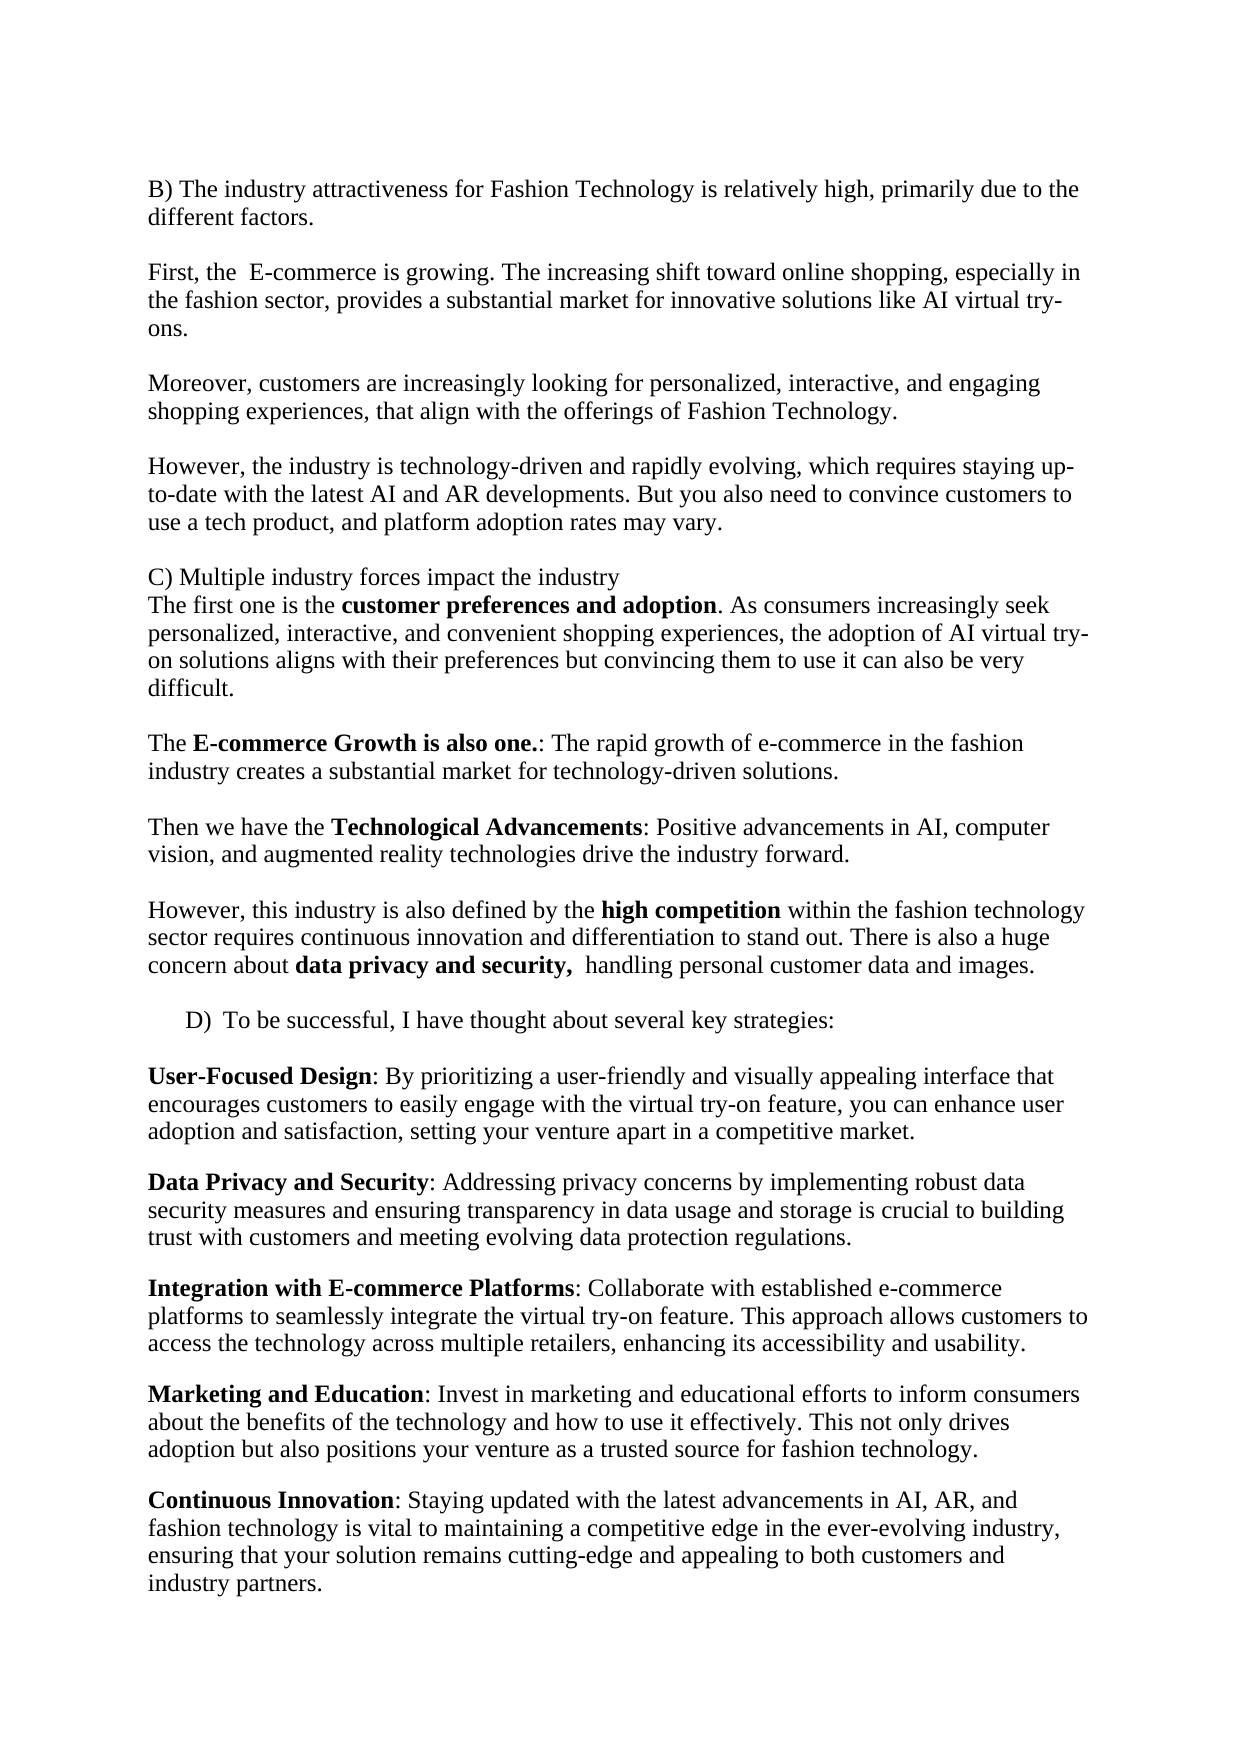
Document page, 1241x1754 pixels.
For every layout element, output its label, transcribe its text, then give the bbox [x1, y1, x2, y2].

text C) Multiple industry forces impact the industry [148, 563, 1093, 591]
text First, the E-commerce is growing. The increasing shift toward online shopping, especially in the fashion sector, provides a substantial market for innovative solutions like AI virtual try-ons. [148, 258, 1093, 342]
text However, this industry is also defined by the high competition within the fashion technology sector requires continuous innovation and differentiation to stand out. There is also a huge concern about data privacy and security, handling personal customer data and images. [148, 896, 1093, 979]
text Marketing and Education: Invest in marketing and educational efforts to inform consumers about the benefits of the technology and how to use it effectively. This not only drives adoption but also positions your venture as a trusted source for fashion technology. [148, 1380, 1093, 1463]
text The E-commerce Growth is also one.: The rapid growth of e-commerce in the fashion industry creates a substantial market for technology-driven solutions. [148, 729, 1093, 785]
list To be successful, I have thought about several key strategies: [185, 1007, 1093, 1034]
text The first one is the customer preferences and adoption. As consumers increasingly seek personalized, interactive, and convenient shopping experiences, the adoption of AI virtual try-on solutions aligns with their preferences but convincing them to use it can also be very difficult. [148, 591, 1093, 702]
text Integration with E-commerce Platforms: Collaborate with established e-commerce platforms to seamlessly integrate the virtual try-on feature. This approach allows customers to access the technology across multiple retailers, enhancing its accessibility and usability. [148, 1274, 1093, 1357]
text Data Privacy and Security: Addressing privacy concerns by implementing robust data security measures and ensuring transparency in data usage and storage is crucial to building trust with customers and meeting evolving data protection regulations. [148, 1168, 1093, 1251]
text Moreover, customers are increasingly looking for personalized, interactive, and engaging shopping experiences, that align with the offerings of Fashion Technology. [148, 369, 1093, 425]
text However, the industry is technology-driven and rapidly evolving, which requires staying up-to-date with the latest AI and AR developments. But you also need to convince customers to use a tech product, and platform adoption rates may vary. [148, 452, 1093, 536]
text User-Focused Design: By prioritizing a user-friendly and visually appealing interface that encourages customers to easily engage with the virtual try-on feature, you can enhance user adoption and satisfaction, setting your venture apart in a competitive market. [148, 1062, 1093, 1145]
text B) The industry attractiveness for Fashion Technology is relatively high, primarily due to the different factors. [148, 175, 1093, 231]
text Then we have the Technological Advancements: Positive advancements in AI, computer vision, and augmented reality technologies drive the industry forward. [148, 813, 1093, 868]
text Continuous Innovation: Staying updated with the latest advancements in AI, AR, and fashion technology is vital to maintaining a competitive edge in the ever-evolving industry, ensuring that your solution remains cutting-edge and appealing to both customers and industry partners. [148, 1486, 1093, 1597]
